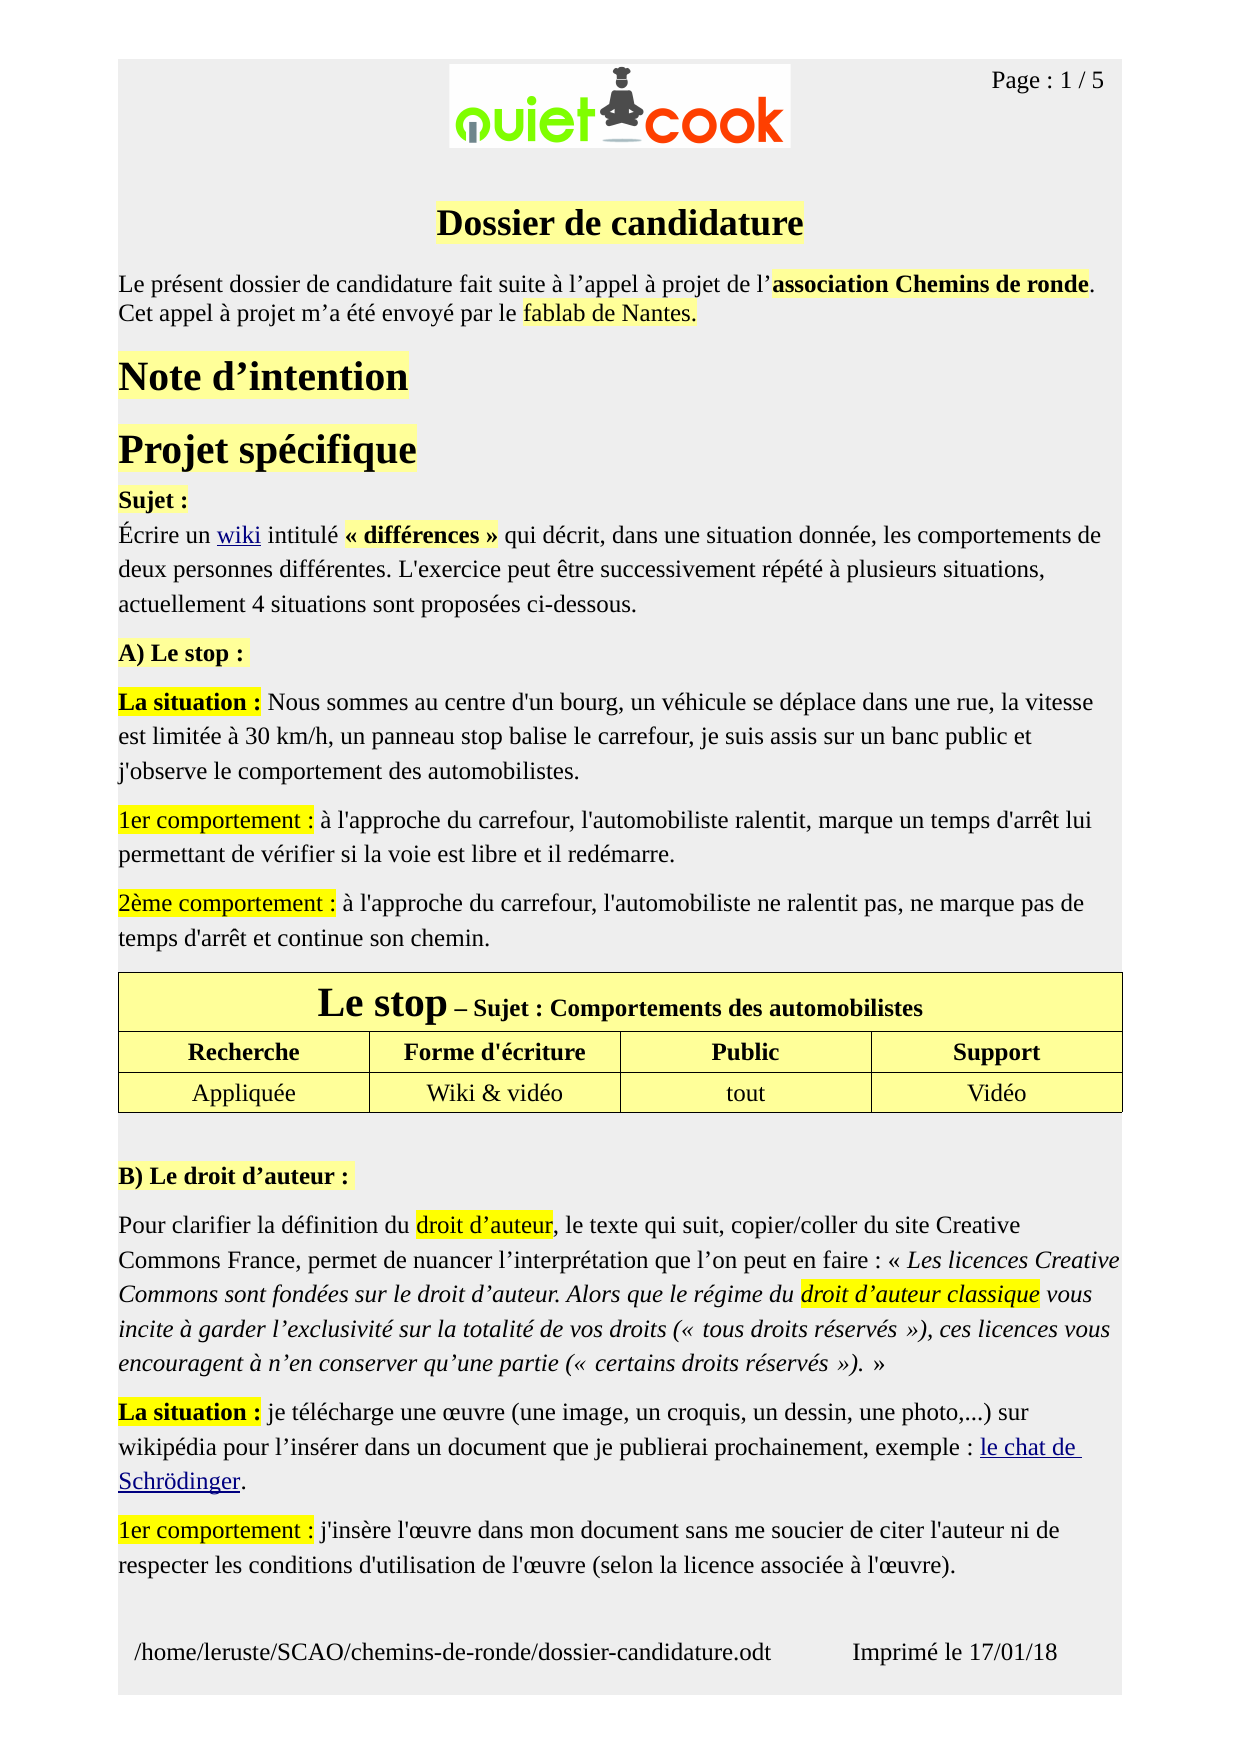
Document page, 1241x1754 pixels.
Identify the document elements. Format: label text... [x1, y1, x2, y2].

table_cell Appliquée [119, 1073, 369, 1112]
subtitle Le présent dossier de candidature fait suite à l’appel à projet de l’association Chemins de ronde. Cet appel à projet m’a été envoyé par le fablab de Nantes. [118, 269, 1122, 326]
table_cell Wiki & vidéo [370, 1073, 620, 1112]
text La situation : Nous sommes au centre d'un bourg, un véhicule se déplace dans une rue, la vitesse est limitée à 30 km/h, un panneau stop balise le carrefour, je suis assis sur un banc public et j'observe le comportement des automobilistes. [118, 687, 1122, 784]
subtitle Dossier de candidature [118, 201, 1122, 244]
subtitle Projet spécifique [118, 424, 1122, 472]
table_cell Forme d'écriture [370, 1032, 620, 1072]
table_cell tout [621, 1073, 871, 1112]
subtitle Sujet : [118, 485, 1122, 513]
text A) Le stop : [118, 638, 1122, 667]
table_header Le stop – Sujet : Comportements des automobilistes [119, 973, 1122, 1031]
table_cell Recherche [119, 1032, 369, 1072]
picture [449, 64, 791, 148]
text B) Le droit d’auteur : [118, 1161, 1122, 1190]
table_cell Vidéo [872, 1073, 1122, 1112]
text Écrire un wiki intitulé « différences » qui décrit, dans une situation donnée, les comportements de deux personnes différentes. L'exercice peut être successivement répété à plusieurs situations, actuellement 4 situations sont proposées ci-dessous. [118, 520, 1122, 617]
text Pour clarifier la définition du droit d’auteur, le texte qui suit, copier/coller du site Creative Commons France, permet de nuancer l’interprétation que l’on peut en faire : « Les licences Creative Commons sont fondées sur le droit d’auteur. Alors que le régime du droit d’auteur classique vous incite à garder l’exclusivité sur la totalité de vos droits (« tous droits réservés »), ces licences vous encouragent à n’en conserver qu’une partie (« certains droits réservés »). » [118, 1210, 1122, 1377]
text 1er comportement : j'insère l'œuvre dans mon document sans me soucier de citer l'auteur ni de respecter les conditions d'utilisation de l'œuvre (selon la licence associée à l'œuvre). [118, 1515, 1122, 1578]
table_cell Public [621, 1032, 871, 1072]
text 1er comportement : à l'approche du carrefour, l'automobiliste ralentit, marque un temps d'arrêt lui permettant de vérifier si la voie est libre et il redémarre. [118, 805, 1122, 868]
subtitle Note d’intention [118, 351, 1122, 399]
text 2ème comportement : à l'approche du carrefour, l'automobiliste ne ralentit pas, ne marque pas de temps d'arrêt et continue son chemin. [118, 888, 1122, 952]
text La situation : je télécharge une œuvre (une image, un croquis, un dessin, une photo,...) sur wikipédia pour l’insérer dans un document que je publierai prochainement, exemple : le chat de Schrödinger. [118, 1397, 1122, 1495]
table_cell Support [872, 1032, 1122, 1072]
